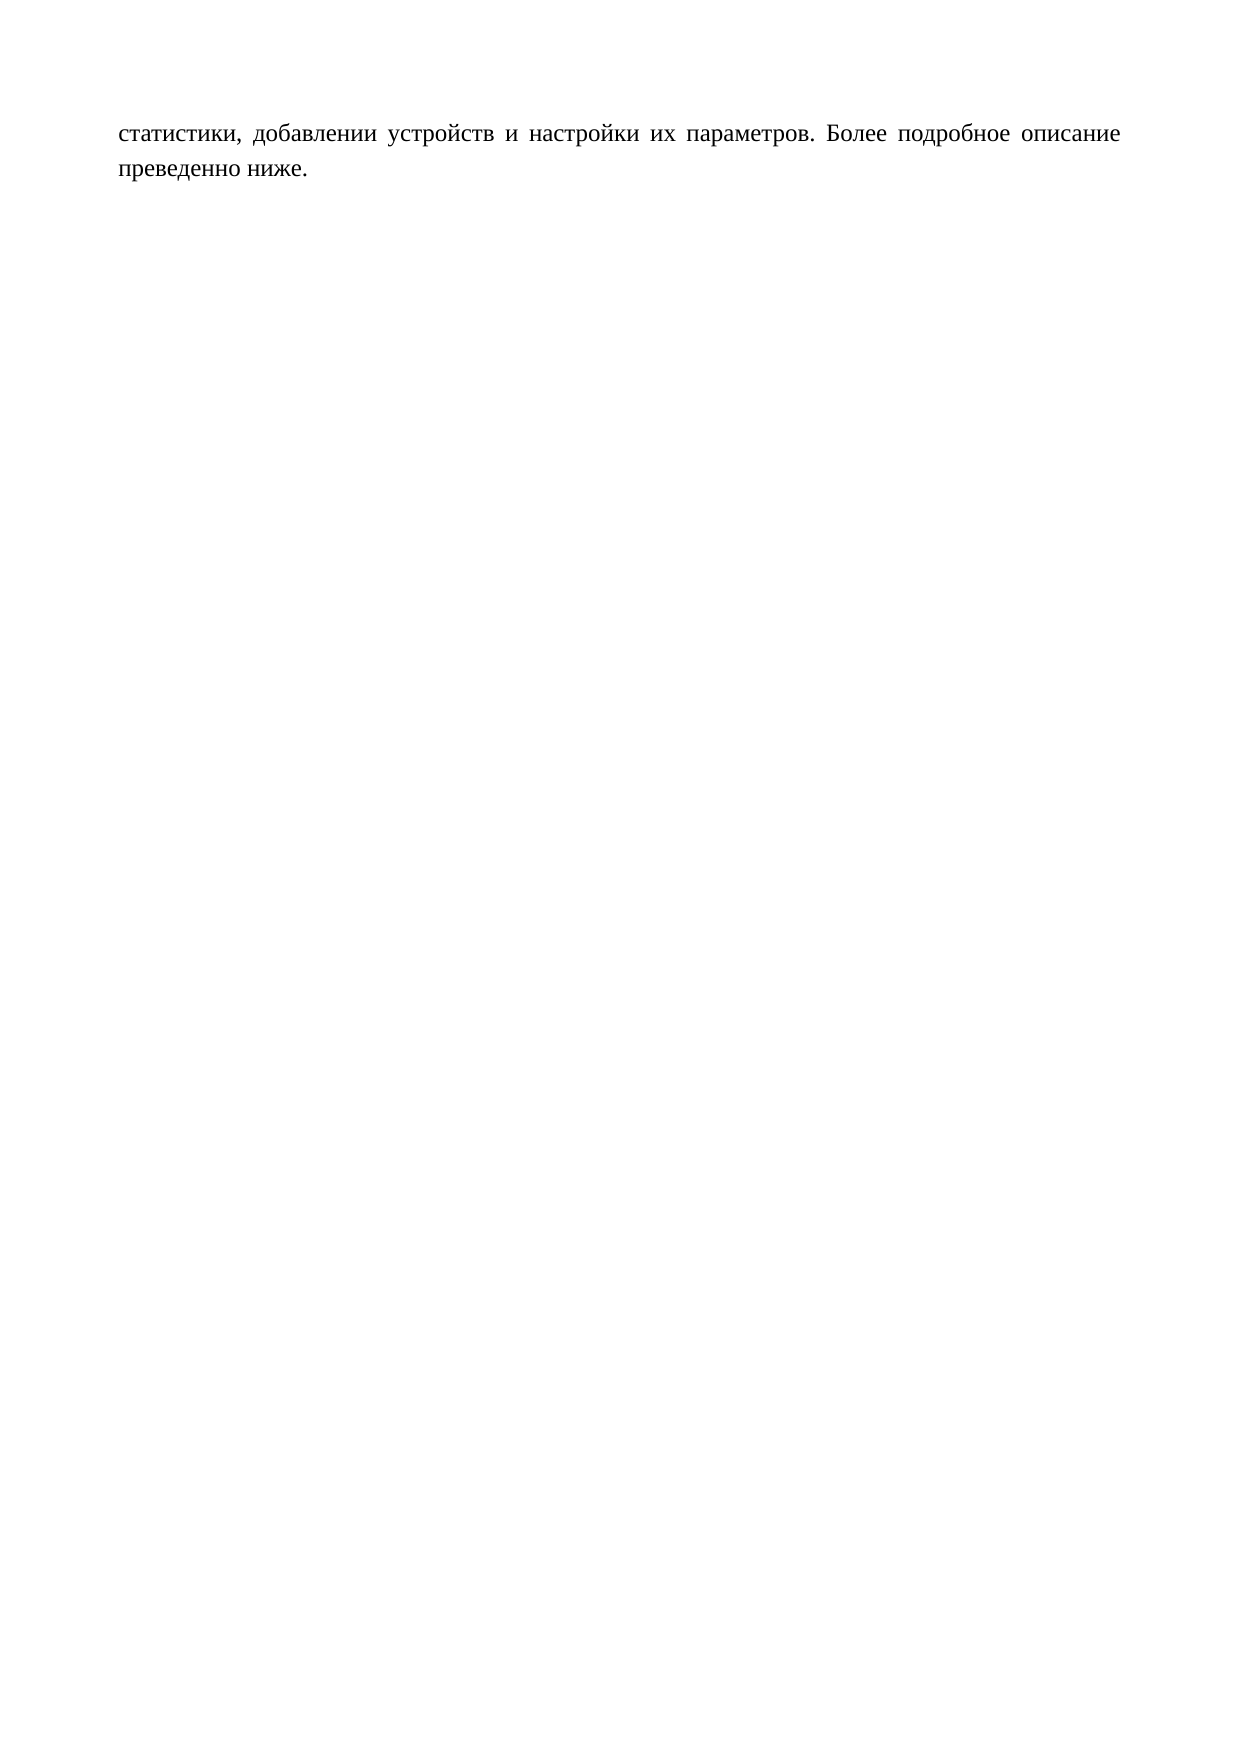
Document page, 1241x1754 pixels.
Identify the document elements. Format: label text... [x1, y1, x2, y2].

text статистики, добавлении устройств и настройки их параметров. Более подробное описание преведенно ниже. [118, 118, 1122, 181]
